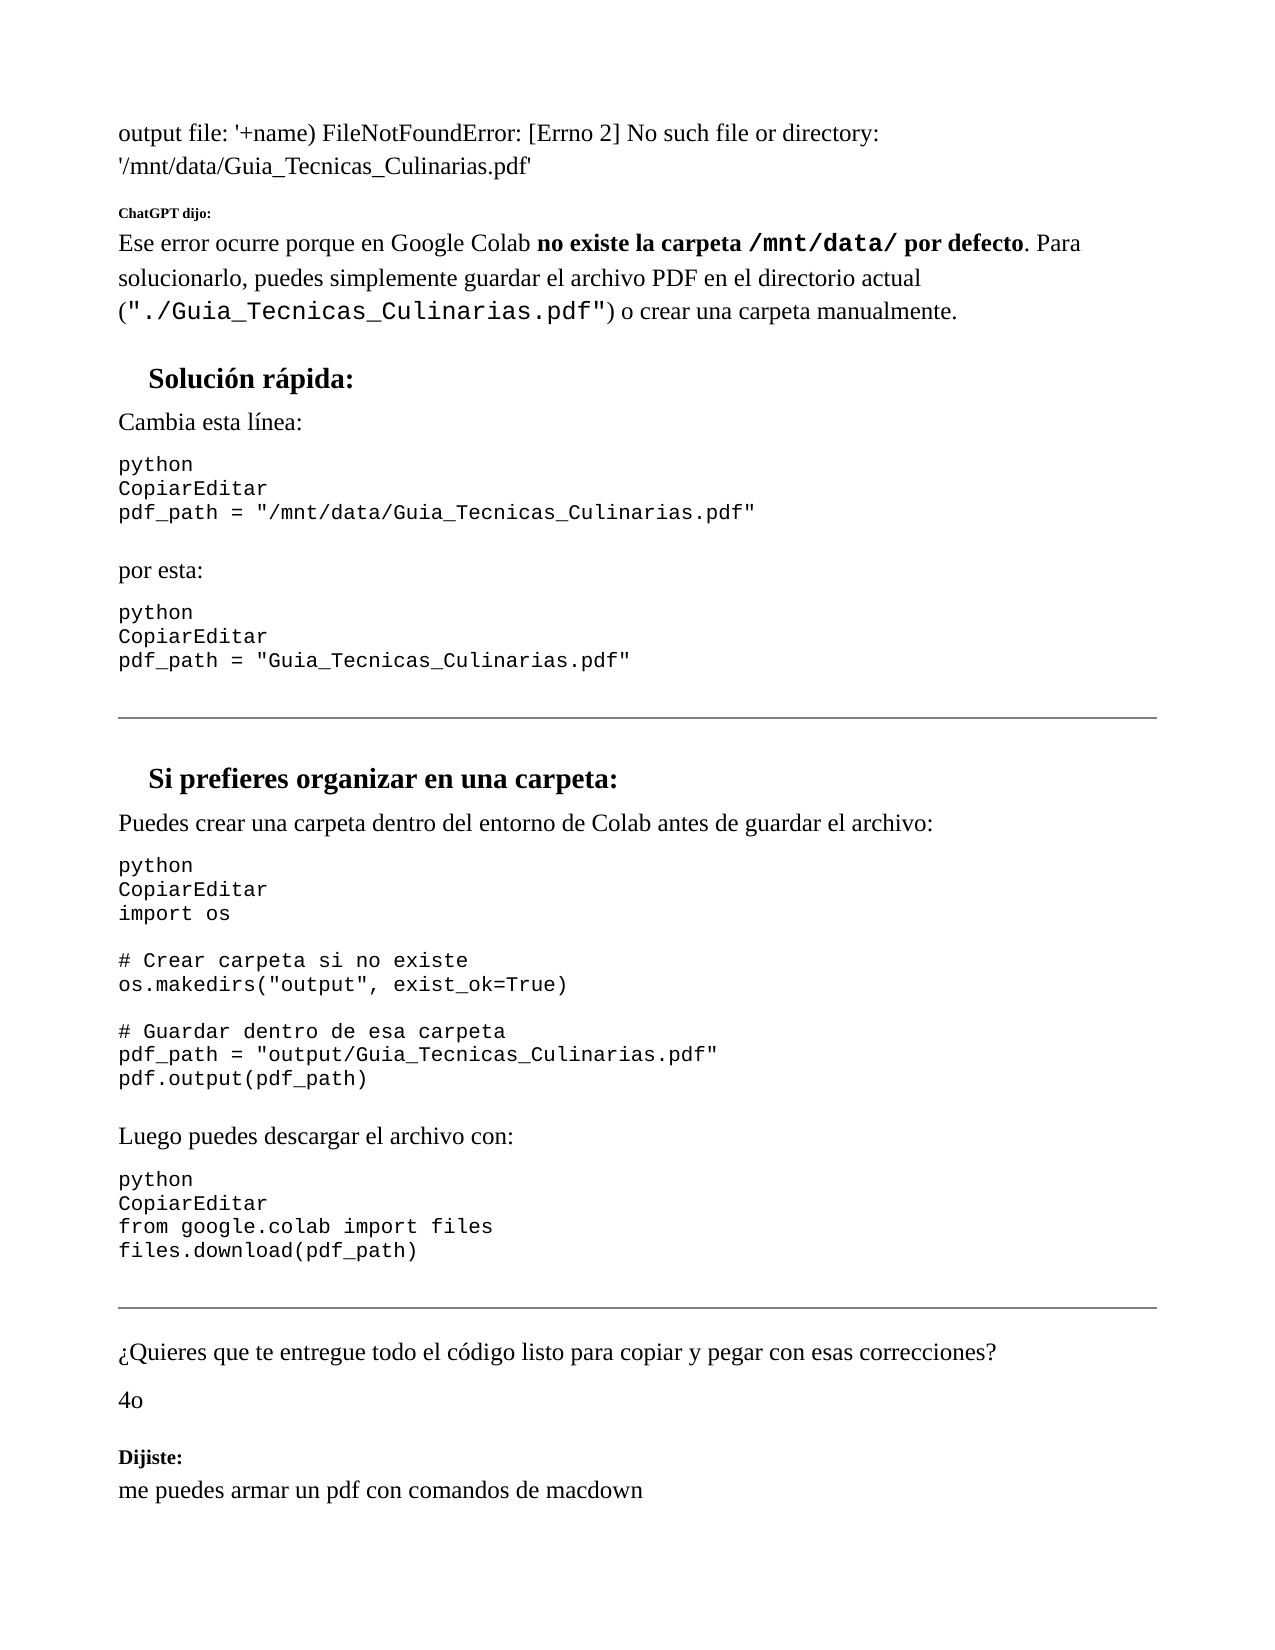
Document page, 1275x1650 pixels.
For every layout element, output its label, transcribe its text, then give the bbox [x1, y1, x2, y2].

text Luego puedes descargar el archivo con: [118, 1121, 1157, 1150]
text Cambia esta línea: [118, 407, 1157, 436]
text ¿Quieres que te entregue todo el código listo para copiar y pegar con esas correcciones? [118, 1337, 1157, 1366]
text from google.colab import files [118, 1216, 1157, 1240]
text por esta: [118, 555, 1157, 583]
text CopiarEditar [118, 1192, 1157, 1216]
text pdf_path = "/mnt/data/Guia_Tecnicas_Culinarias.pdf" [118, 502, 1157, 525]
text me puedes armar un pdf con comandos de macdown [118, 1475, 1157, 1504]
text CopiarEditar [118, 879, 1157, 903]
text # Crear carpeta si no existe [118, 950, 1157, 973]
text python [118, 1169, 1157, 1192]
text Puedes crear una carpeta dentro del entorno de Colab antes de guardar el archivo: [118, 808, 1157, 836]
subtitle Dijiste: [118, 1445, 1157, 1469]
text python [118, 855, 1157, 879]
subtitle ChatGPT dijo: [118, 205, 1157, 222]
text output file: '+name) FileNotFoundError: [Errno 2] No such file or directory: '/mnt/data/Guia_Tecnicas_Culinarias.pdf' [118, 118, 1157, 180]
text os.makedirs("output", exist_ok=True) [118, 973, 1157, 997]
text files.download(pdf_path) [118, 1240, 1157, 1263]
text python [118, 602, 1157, 626]
text python [118, 454, 1157, 478]
text import os [118, 903, 1157, 926]
text pdf_path = "output/Guia_Tecnicas_Culinarias.pdf" [118, 1044, 1157, 1068]
text pdf.output(pdf_path) [118, 1068, 1157, 1092]
text 4o [118, 1385, 1157, 1413]
subtitle ✅ Solución rápida: [118, 361, 1157, 394]
text pdf_path = "Guia_Tecnicas_Culinarias.pdf" [118, 650, 1157, 673]
text # Guardar dentro de esa carpeta [118, 1021, 1157, 1044]
text CopiarEditar [118, 626, 1157, 650]
subtitle ✅ Si prefieres organizar en una carpeta: [118, 762, 1157, 795]
text CopiarEditar [118, 478, 1157, 502]
text Ese error ocurre porque en Google Colab no existe la carpeta /mnt/data/ por defecto. Para solucionarlo, puedes simplemente guardar el archivo PDF en el directorio actual ("./Guia_Tecnicas_Culinarias.pdf") o crear una carpeta manualmente. [118, 228, 1157, 327]
